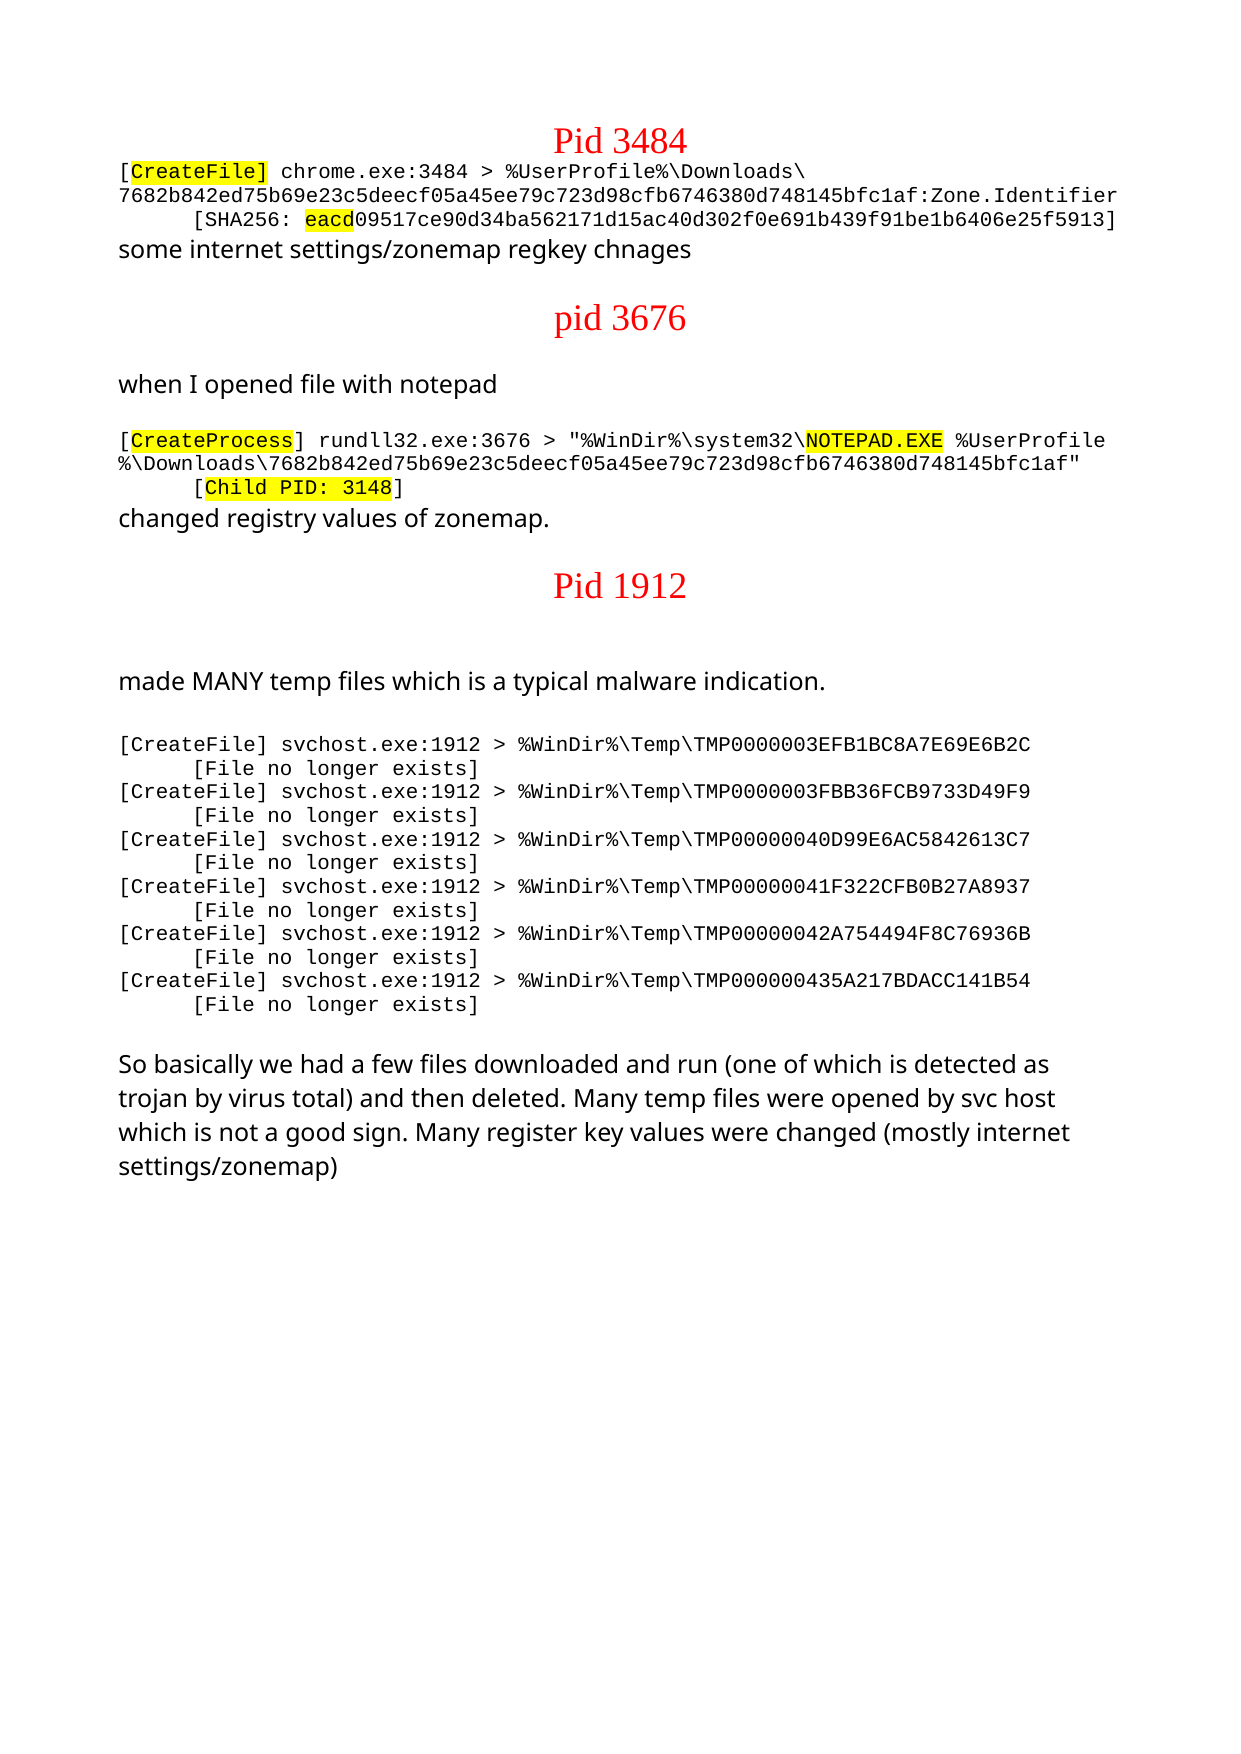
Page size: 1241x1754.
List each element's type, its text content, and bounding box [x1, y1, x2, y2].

text changed registry values of zonemap. [118, 501, 1122, 535]
text Pid 1912 [118, 563, 1122, 607]
text [CreateFile] svchost.exe:1912 > %WinDir%\Temp\TMP00000042A754494F8C76936B [File no longer exists] [118, 923, 1122, 971]
text [CreateProcess] rundll32.exe:3676 > "%WinDir%\system32\NOTEPAD.EXE %UserProfile%\Downloads\7682b842ed75b69e23c5deecf05a45ee79c723d98cfb6746380d748145bfc1af" [Child PID: 3148] [118, 430, 1122, 501]
text [CreateFile] svchost.exe:1912 > %WinDir%\Temp\TMP0000003FBB36FCB9733D49F9 [File no longer exists] [118, 781, 1122, 829]
text Pid 3484 [118, 118, 1122, 161]
text [CreateFile] chrome.exe:3484 > %UserProfile%\Downloads\7682b842ed75b69e23c5deecf05a45ee79c723d98cfb6746380d748145bfc1af:Zone.Identifier [SHA256: eacd09517ce90d34ba562171d15ac40d302f0e691b439f91be1b6406e25f5913] [118, 161, 1122, 232]
text [CreateFile] svchost.exe:1912 > %WinDir%\Temp\TMP00000041F322CFB0B27A8937 [File no longer exists] [118, 876, 1122, 923]
text pid 3676 [118, 295, 1122, 338]
text when I opened file with notepad [118, 367, 1122, 401]
text some internet settings/zonemap regkey chnages [118, 232, 1122, 266]
text [CreateFile] svchost.exe:1912 > %WinDir%\Temp\TMP00000040D99E6AC5842613C7 [File no longer exists] [118, 829, 1122, 876]
text made MANY temp files which is a typical malware indication. [118, 664, 1122, 698]
text [CreateFile] svchost.exe:1912 > %WinDir%\Temp\TMP000000435A217BDACC141B54 [File no longer exists] [118, 971, 1122, 1018]
text So basically we had a few files downloaded and run (one of which is detected as trojan by virus total) and then deleted. Many temp files were opened by svc host which is not a good sign. Many register key values were changed (mostly internet settings/zonemap) [118, 1047, 1122, 1183]
text [CreateFile] svchost.exe:1912 > %WinDir%\Temp\TMP0000003EFB1BC8A7E69E6B2C [File no longer exists] [118, 734, 1122, 781]
